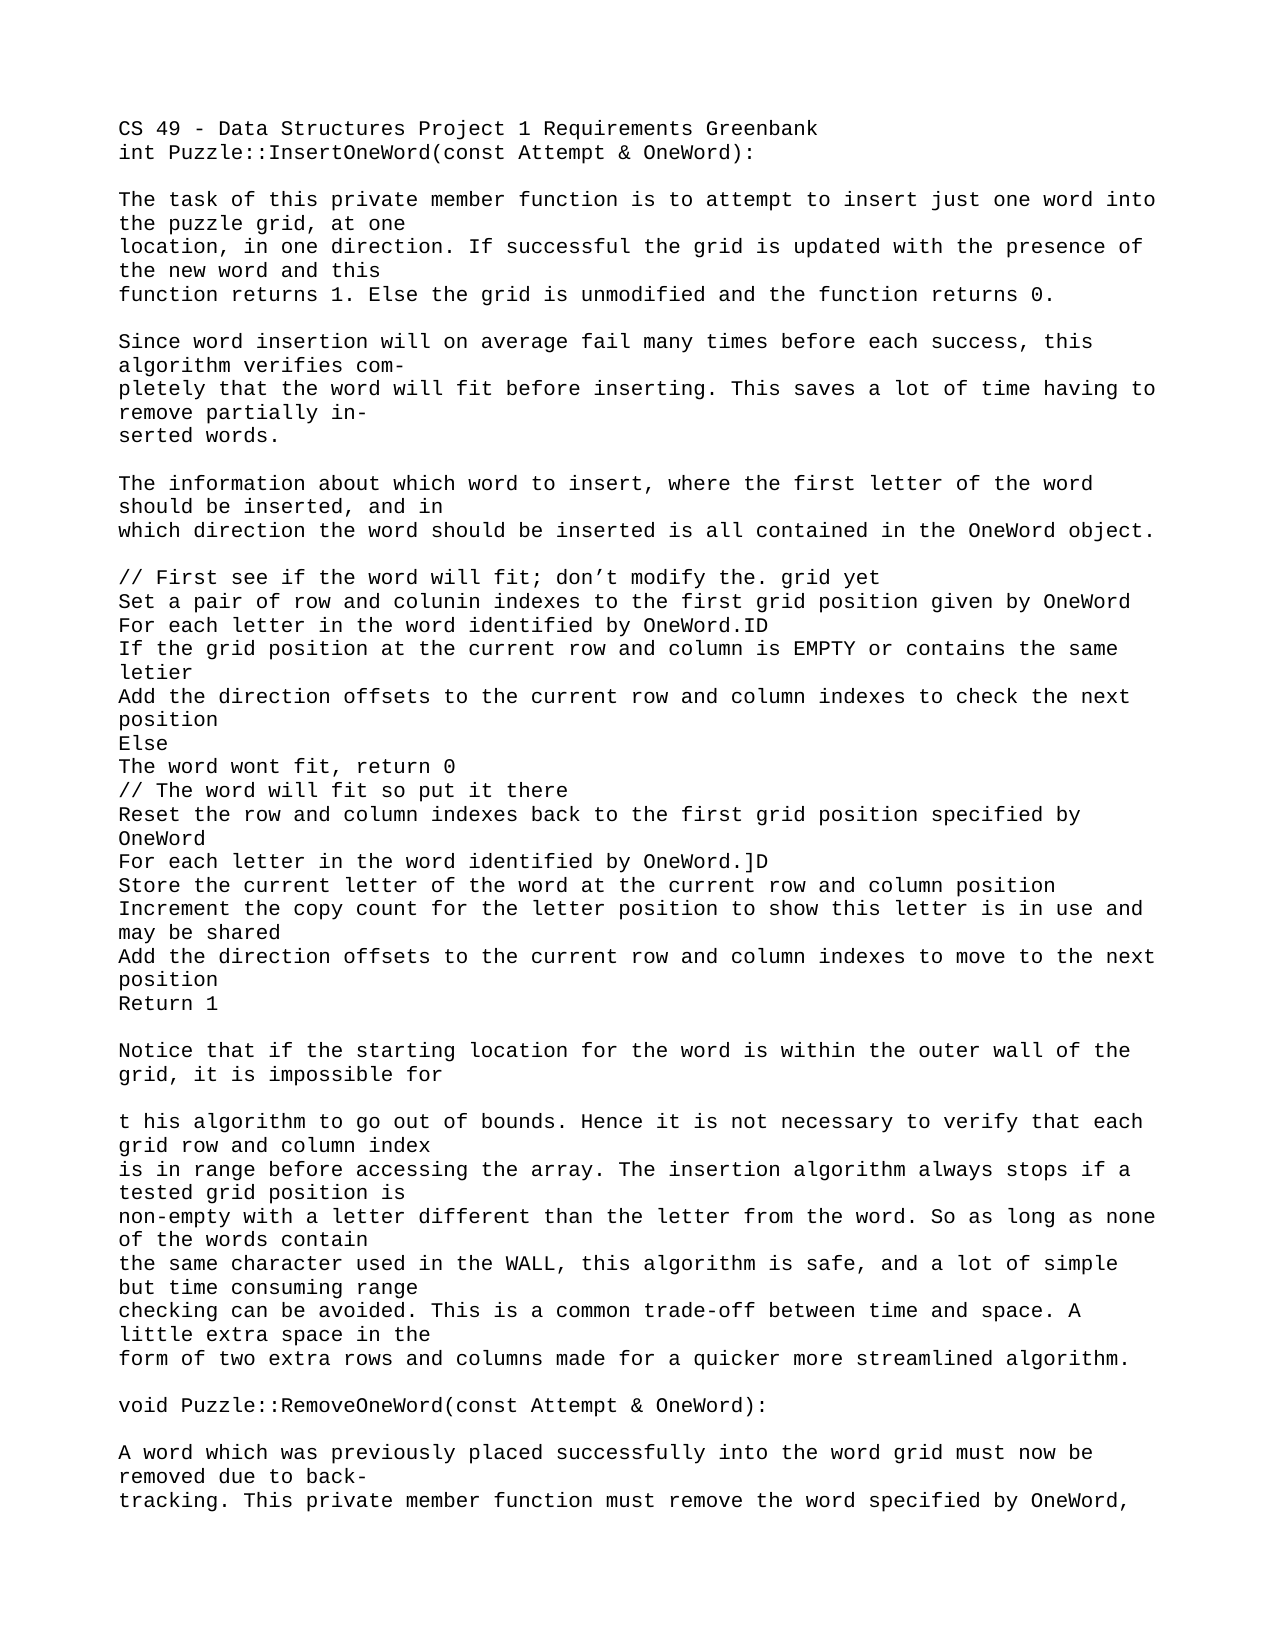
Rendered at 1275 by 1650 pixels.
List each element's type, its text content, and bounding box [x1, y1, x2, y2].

text form of two extra rows and columns made for a quicker more streamlined algorithm. [118, 1348, 1157, 1371]
text Set a pair of row and colunin indexes to the first grid position given by OneWord [118, 591, 1157, 615]
text serted words. [118, 426, 1157, 449]
text For each letter in the word identified by OneWord.ID [118, 615, 1157, 638]
text checking can be avoided. This is a common trade-off between time and space. A little extra space in the [118, 1300, 1157, 1348]
text The information about which word to insert, where the first letter of the word should be inserted, and in [118, 473, 1157, 520]
text Add the direction offsets to the current row and column indexes to check the next position [118, 686, 1157, 733]
text location, in one direction. If successful the grid is updated with the presence of the new word and this [118, 236, 1157, 284]
text Increment the copy count for the letter position to show this letter is in use and may be shared [118, 898, 1157, 946]
text the same character used in the WALL, this algorithm is safe, and a lot of simple but time consuming range [118, 1253, 1157, 1300]
text Add the direction offsets to the current row and column indexes to move to the next position [118, 946, 1157, 993]
text Reset the row and column indexes back to the first grid position specified by OneWord [118, 804, 1157, 851]
text tracking. This private member function must remove the word specified by OneWord, [118, 1489, 1157, 1513]
text pletely that the word will fit before inserting. This saves a lot of time having to remove partially in- [118, 378, 1157, 426]
text t his algorithm to go out of bounds. Hence it is not necessary to verify that each grid row and column index [118, 1111, 1157, 1158]
text The task of this private member function is to attempt to insert just one word into the puzzle grid, at one [118, 189, 1157, 236]
text void Puzzle::RemoveOneWord(const Attempt & OneWord): [118, 1395, 1157, 1419]
text Store the current letter of the word at the current row and column position [118, 875, 1157, 898]
text function returns 1. Else the grid is unmodified and the function returns 0. [118, 284, 1157, 307]
text non-empty with a letter different than the letter from the word. So as long as none of the words contain [118, 1206, 1157, 1253]
text Else [118, 733, 1157, 757]
text is in range before accessing the array. The insertion algorithm always stops if a tested grid position is [118, 1158, 1157, 1206]
text int Puzzle::InsertOneWord(const Attempt & OneWord): [118, 142, 1157, 165]
text // First see if the word will fit; don’t modify the. grid yet [118, 567, 1157, 591]
text For each letter in the word identified by OneWord.]D [118, 851, 1157, 875]
text The word wont fit, return 0 [118, 757, 1157, 780]
text Return 1 [118, 993, 1157, 1017]
text CS 49 - Data Structures Project 1 Requirements Greenbank [118, 118, 1157, 142]
text A word which was previously placed successfully into the word grid must now be removed due to back- [118, 1442, 1157, 1489]
text Notice that if the starting location for the word is within the outer wall of the grid, it is impossible for [118, 1040, 1157, 1088]
text Since word insertion will on average fail many times before each success, this algorithm verifies com- [118, 331, 1157, 378]
text If the grid position at the current row and column is EMPTY or contains the same letier [118, 638, 1157, 686]
text which direction the word should be inserted is all contained in the OneWord object. [118, 520, 1157, 544]
text // The word will fit so put it there [118, 780, 1157, 804]
